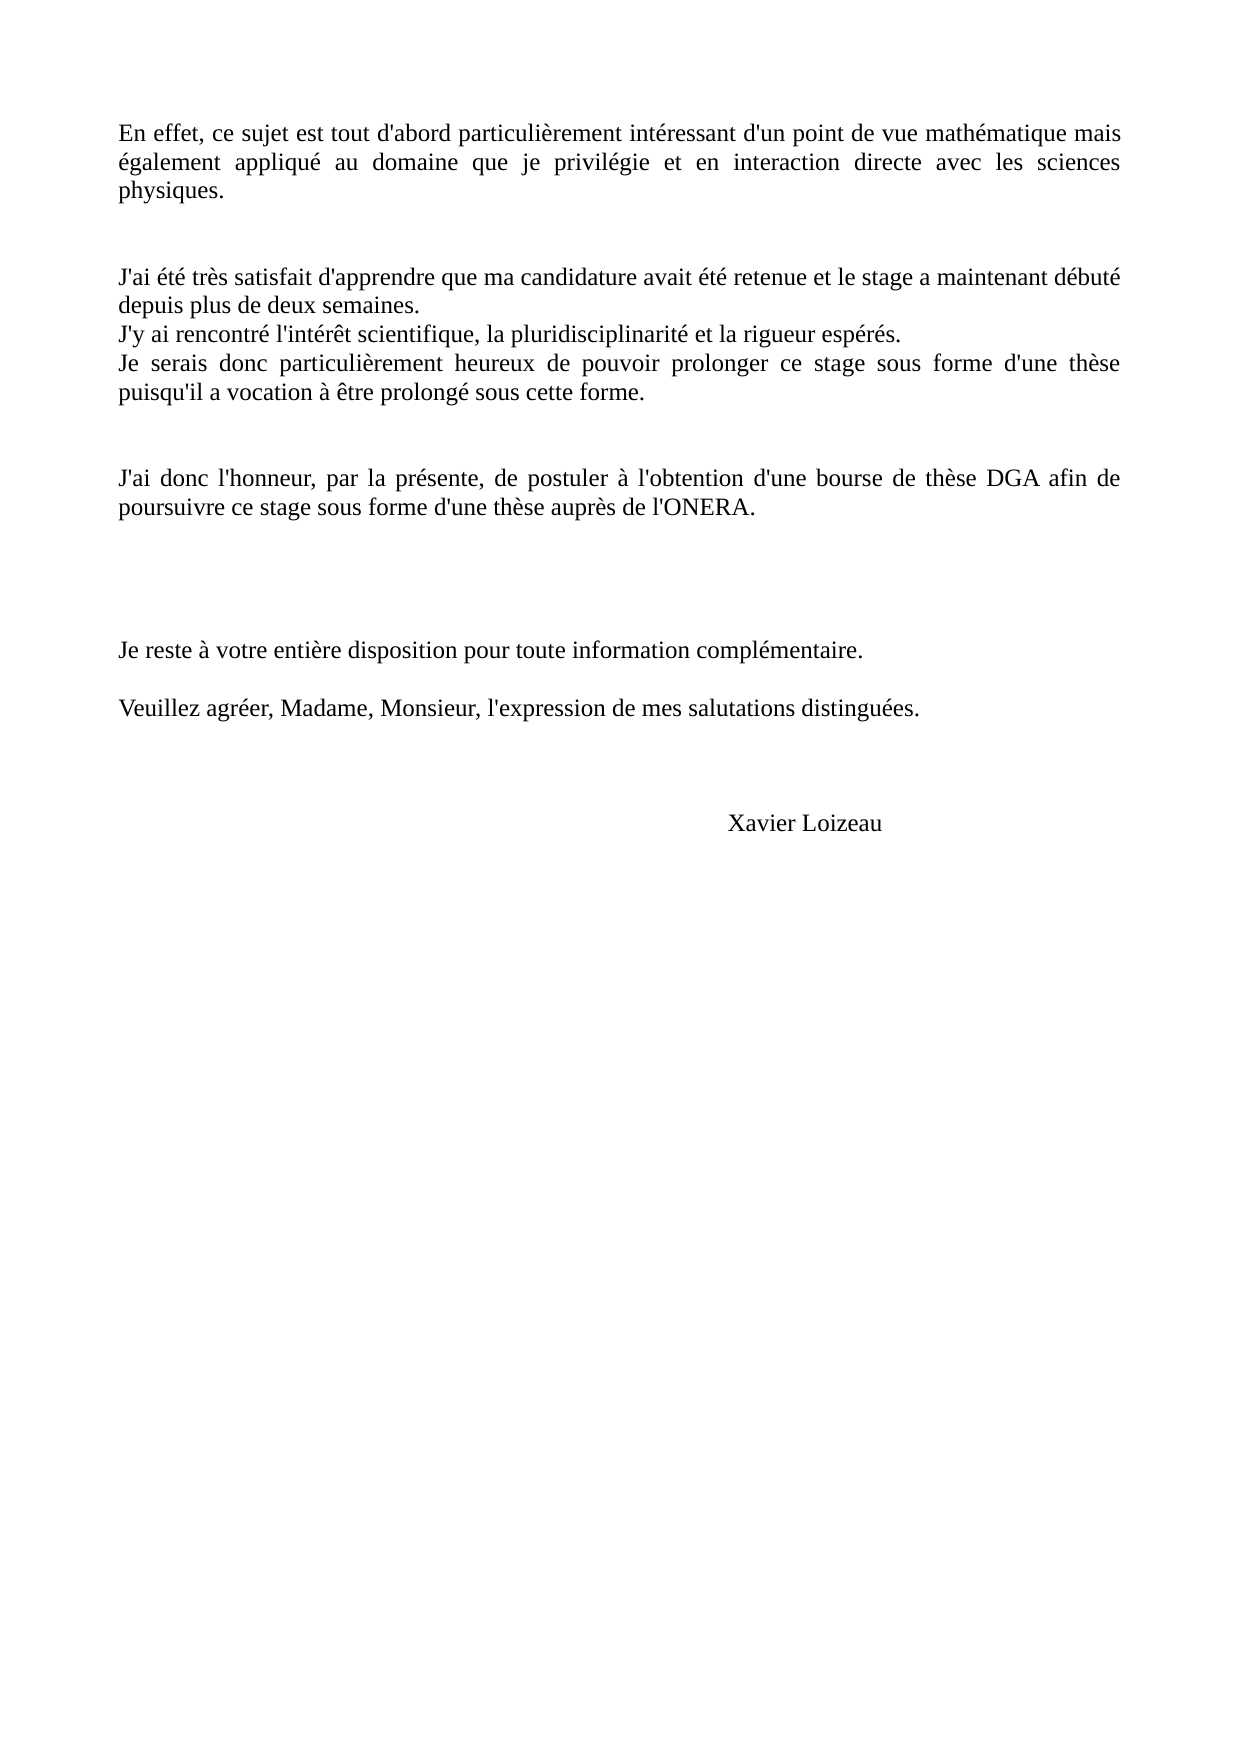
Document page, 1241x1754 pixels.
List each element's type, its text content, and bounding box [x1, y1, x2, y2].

text J'y ai rencontré l'intérêt scientifique, la pluridisciplinarité et la rigueur espérés. [118, 319, 1122, 348]
text Je serais donc particulièrement heureux de pouvoir prolonger ce stage sous forme d'une thèse puisqu'il a vocation à être prolongé sous cette forme. [118, 348, 1122, 406]
text Je reste à votre entière disposition pour toute information complémentaire. [118, 636, 1122, 664]
text Xavier Loizeau [118, 808, 1122, 837]
text En effet, ce sujet est tout d'abord particulièrement intéressant d'un point de vue mathématique mais également appliqué au domaine que je privilégie et en interaction directe avec les sciences physiques. [118, 118, 1122, 204]
text J'ai donc l'honneur, par la présente, de postuler à l'obtention d'une bourse de thèse DGA afin de poursuivre ce stage sous forme d'une thèse auprès de l'ONERA. [118, 463, 1122, 521]
text Veuillez agréer, Madame, Monsieur, l'expression de mes salutations distinguées. [118, 693, 1122, 722]
text J'ai été très satisfait d'apprendre que ma candidature avait été retenue et le stage a maintenant débuté depuis plus de deux semaines. [118, 262, 1122, 319]
